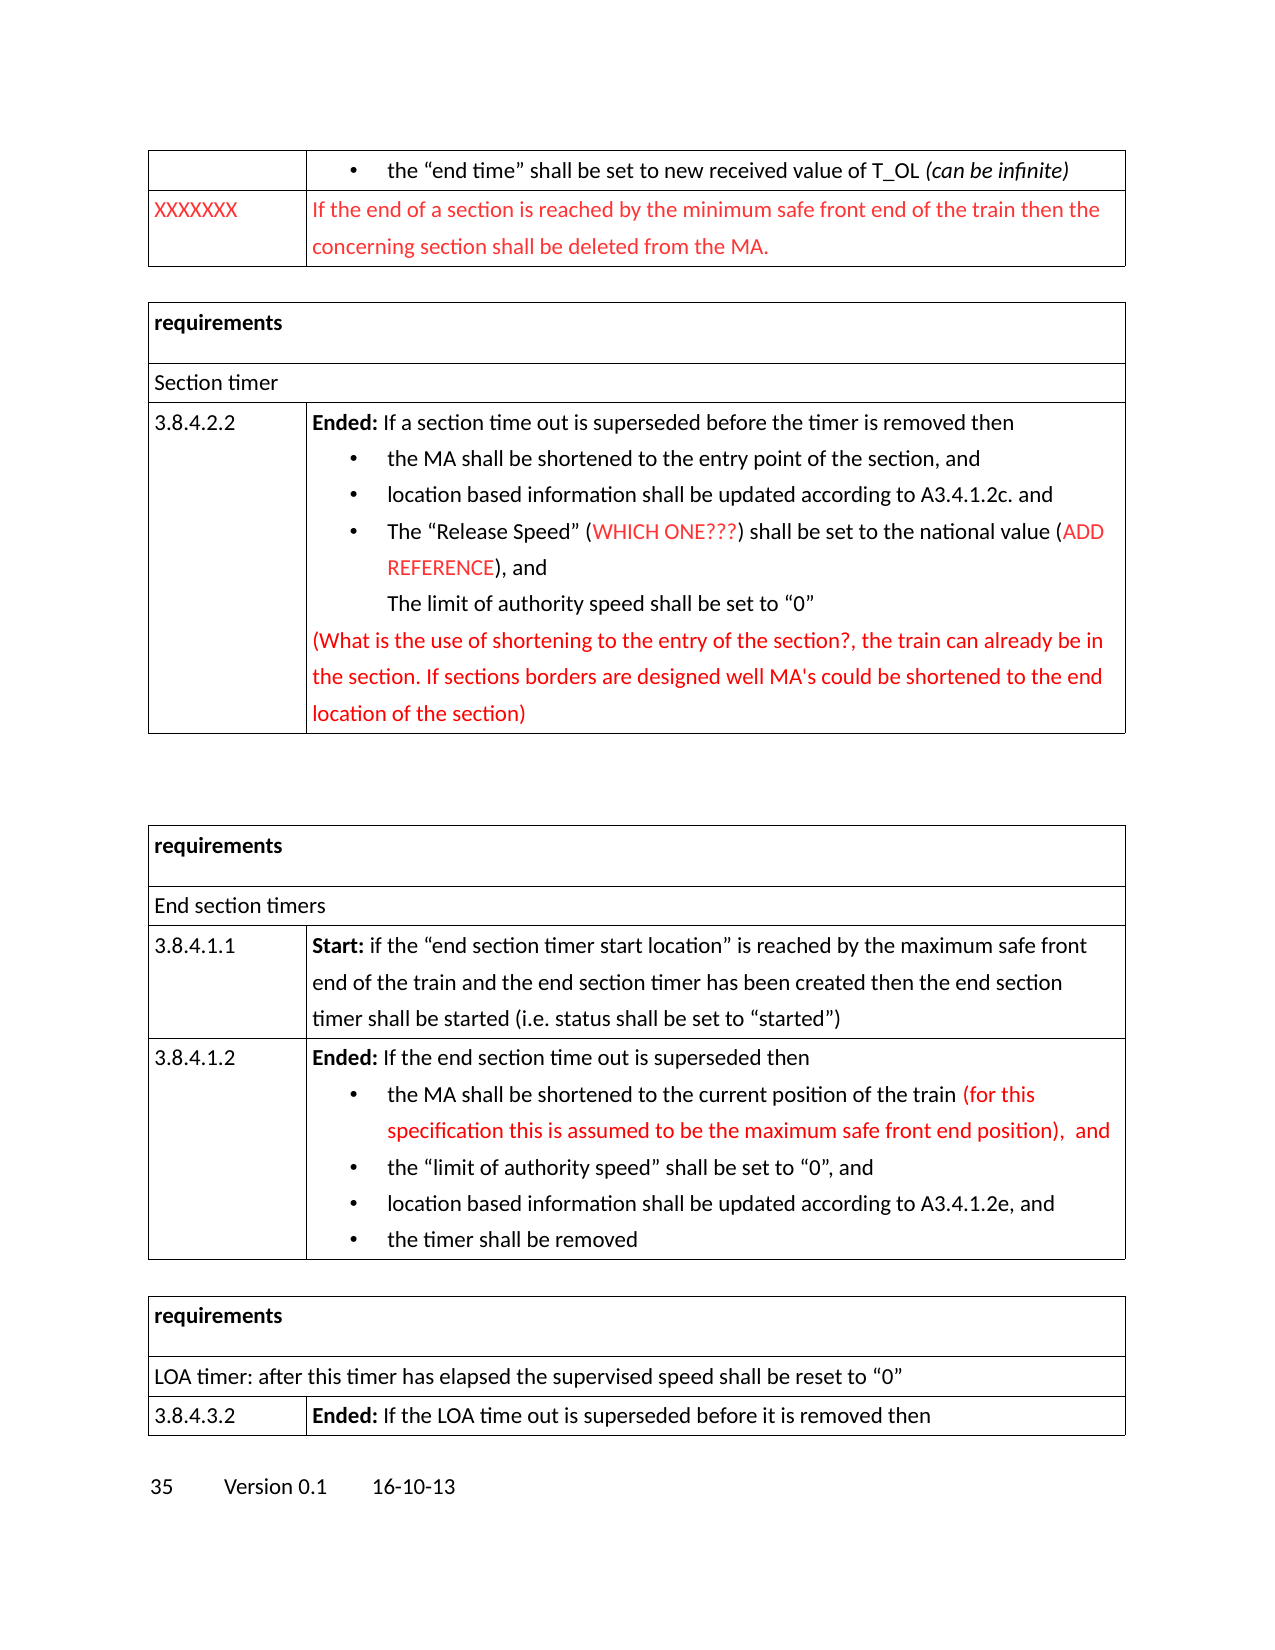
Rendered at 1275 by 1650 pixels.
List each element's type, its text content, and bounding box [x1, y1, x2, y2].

table_cell Ended: If the LOA time out is superseded before it is removed then the “Limit of authority speed” shall be set to zero, and location based information shall be updated according to A3.4.1.2n, and the timer shall be removed [307, 1397, 1125, 1435]
table_cell [149, 151, 306, 189]
table_cell XXXXXXX [149, 191, 306, 266]
table_cell Section timer [149, 364, 1125, 402]
table_cell 3.8.4.3.2 [149, 1397, 306, 1435]
table_cell 3.8.4.1.1 [149, 926, 306, 1038]
table_header requirements [149, 303, 1125, 362]
table_cell LOA timer: after this timer has elapsed the supervised speed shall be reset to “0” [149, 1357, 1125, 1396]
table_header requirements [149, 1297, 1125, 1356]
table_cell 3.8.4.1.2 [149, 1039, 306, 1259]
table_cell Ended: If the end section time out is superseded then the MA shall be shortened to the current position of the train (for this specification this is assumed to be the maximum safe front end position), and the “limit of authority speed” shall be set to “0”, and location based information shall be updated according to A3.4.1.2e, and the timer shall be removed [307, 1039, 1125, 1259]
table_cell Store and start overlap timer: if a new MA (i.e. packet 12 or 15) is received and an overlap is defined (i.e. Q_OVERLAP =1) and the “overlap timer start location” is in rear of the maximum safe front end of the train the “overlap timer status” is “started” at the moment the new MA is received then the “end time” shall be set to new received value of T_OL (can be infinite) [307, 151, 1125, 189]
table_cell Start: if the “end section timer start location” is reached by the maximum safe front end of the train and the end section timer has been created then the end section timer shall be started (i.e. status shall be set to “started”) [307, 926, 1125, 1038]
table_cell 3.8.4.2.2 [149, 403, 306, 732]
table_cell Ended: If a section time out is superseded before the timer is removed then the MA shall be shortened to the entry point of the section, and location based information shall be updated according to A3.4.1.2c. and The “Release Speed” (WHICH ONE???) shall be set to the national value (ADD REFERENCE), and The limit of authority speed shall be set to “0” (What is the use of shortening to the entry of the section?, the train can already be in the section. If sections borders are designed well MA's could be shortened to the end location of the section) [307, 403, 1125, 732]
table_cell If the end of a section is reached by the minimum safe front end of the train then the concerning section shall be deleted from the MA. [307, 191, 1125, 266]
table_cell End section timers [149, 887, 1125, 925]
table_header requirements [149, 826, 1125, 886]
